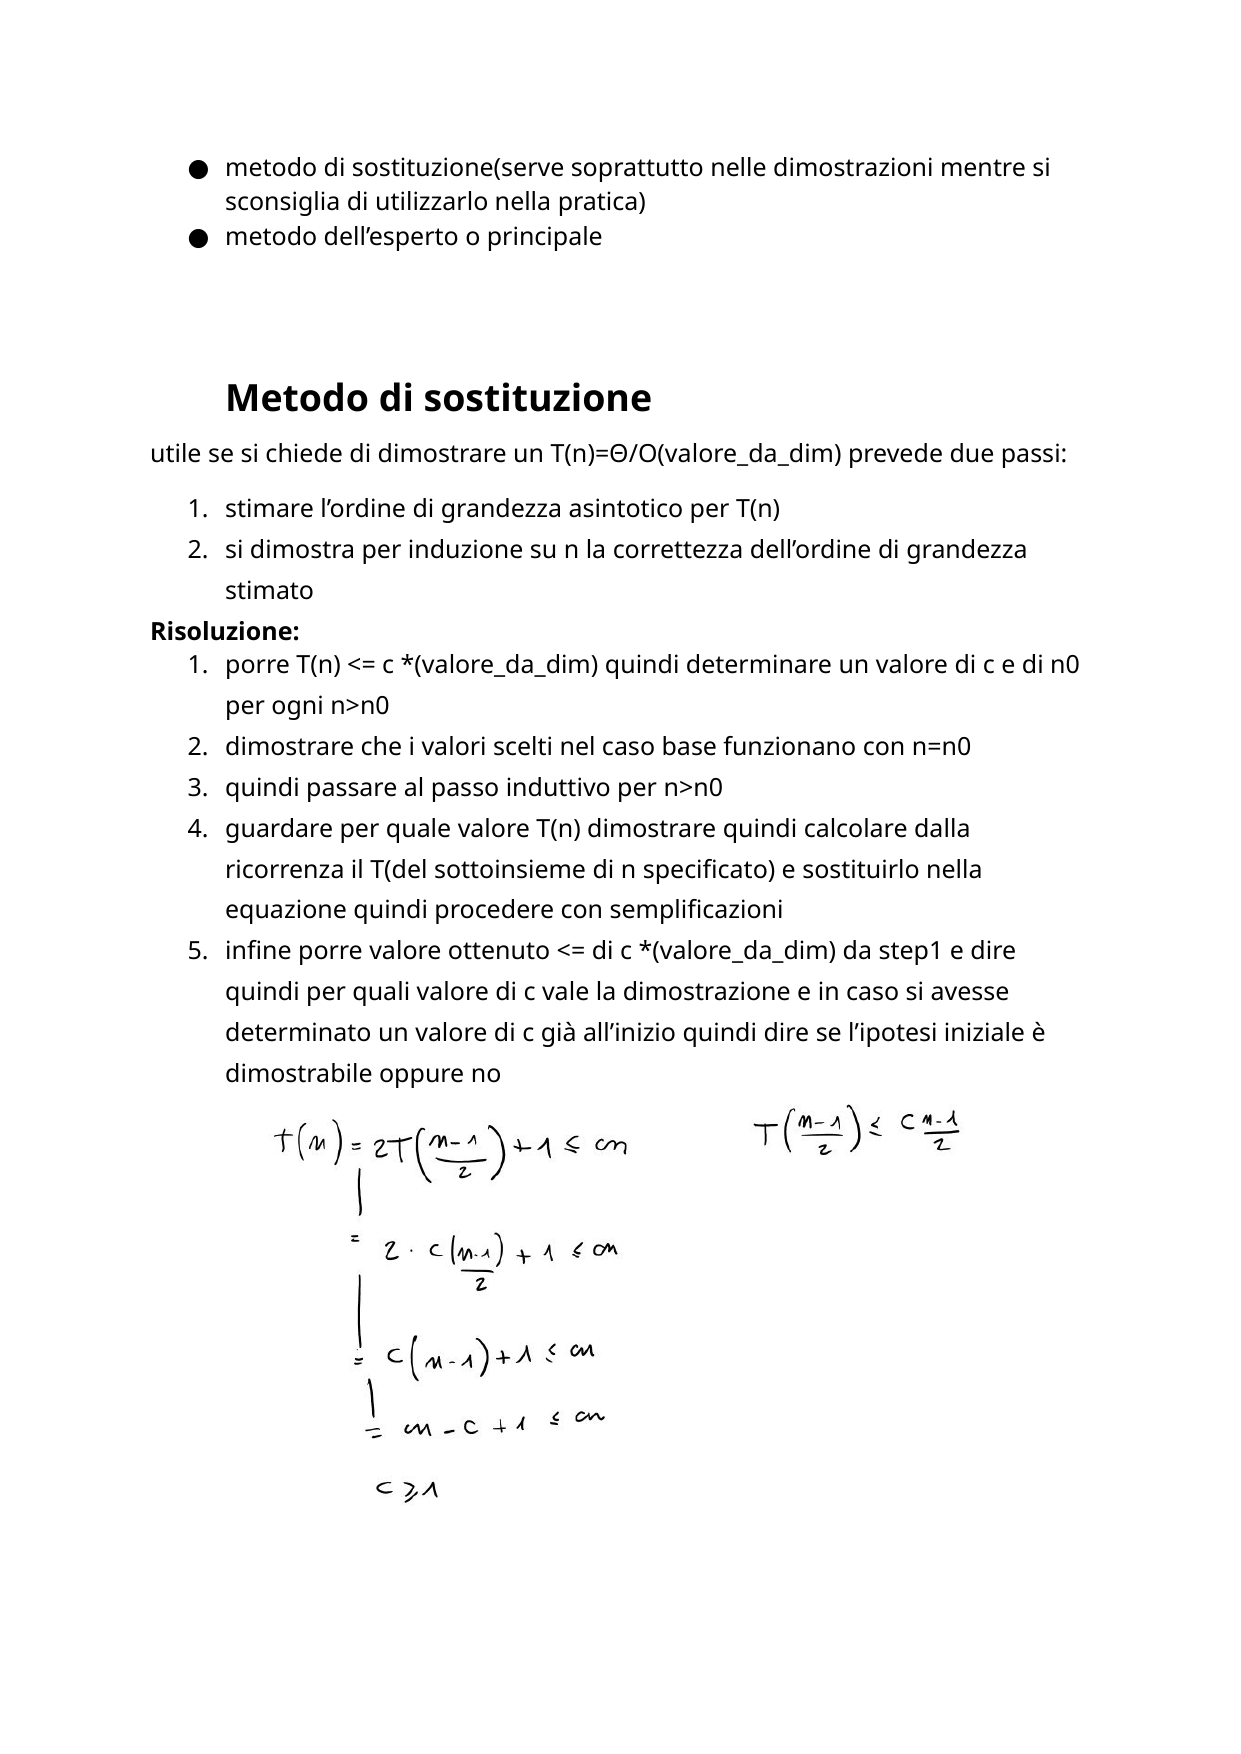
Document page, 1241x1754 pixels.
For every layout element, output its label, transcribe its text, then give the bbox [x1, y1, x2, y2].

list dimostrare che i valori scelti nel caso base funzionano con n=n0 [187, 729, 1090, 763]
list infine porre valore ottenuto <= di c *(valore_da_dim) da step1 e dire quindi per quali valore di c vale la dimostrazione e in caso si avesse determinato un valore di c già all’inizio quindi dire se l’ipotesi iniziale è dimostrabile oppure no [187, 933, 1090, 1089]
list metodo dell’esperto o principale [187, 218, 1090, 252]
text utile se si chiede di dimostrare un T(n)=Θ/O(valore_da_dim) prevede due passi: [150, 435, 1090, 469]
subtitle Metodo di sostituzione [150, 372, 1090, 423]
list stimare l’ordine di grandezza asintotico per T(n) [187, 491, 1090, 525]
list guardare per quale valore T(n) dimostrare quindi calcolare dalla ricorrenza il T(del sottoinsieme di n specificato) e sostituirlo nella equazione quindi procedere con semplificazioni [187, 811, 1090, 926]
list porre T(n) <= c *(valore_da_dim) quindi determinare un valore di c e di n0 per ogni n>n0 [187, 647, 1090, 722]
picture [237, 1096, 1003, 1509]
list metodo di sostituzione(serve soprattutto nelle dimostrazioni mentre si sconsiglia di utilizzarlo nella pratica) [187, 150, 1090, 218]
list si dimostra per induzione su n la correttezza dell’ordine di grandezza stimato [187, 531, 1090, 606]
text Risoluzione: [150, 613, 1090, 647]
list quindi passare al passo induttivo per n>n0 [187, 770, 1090, 804]
